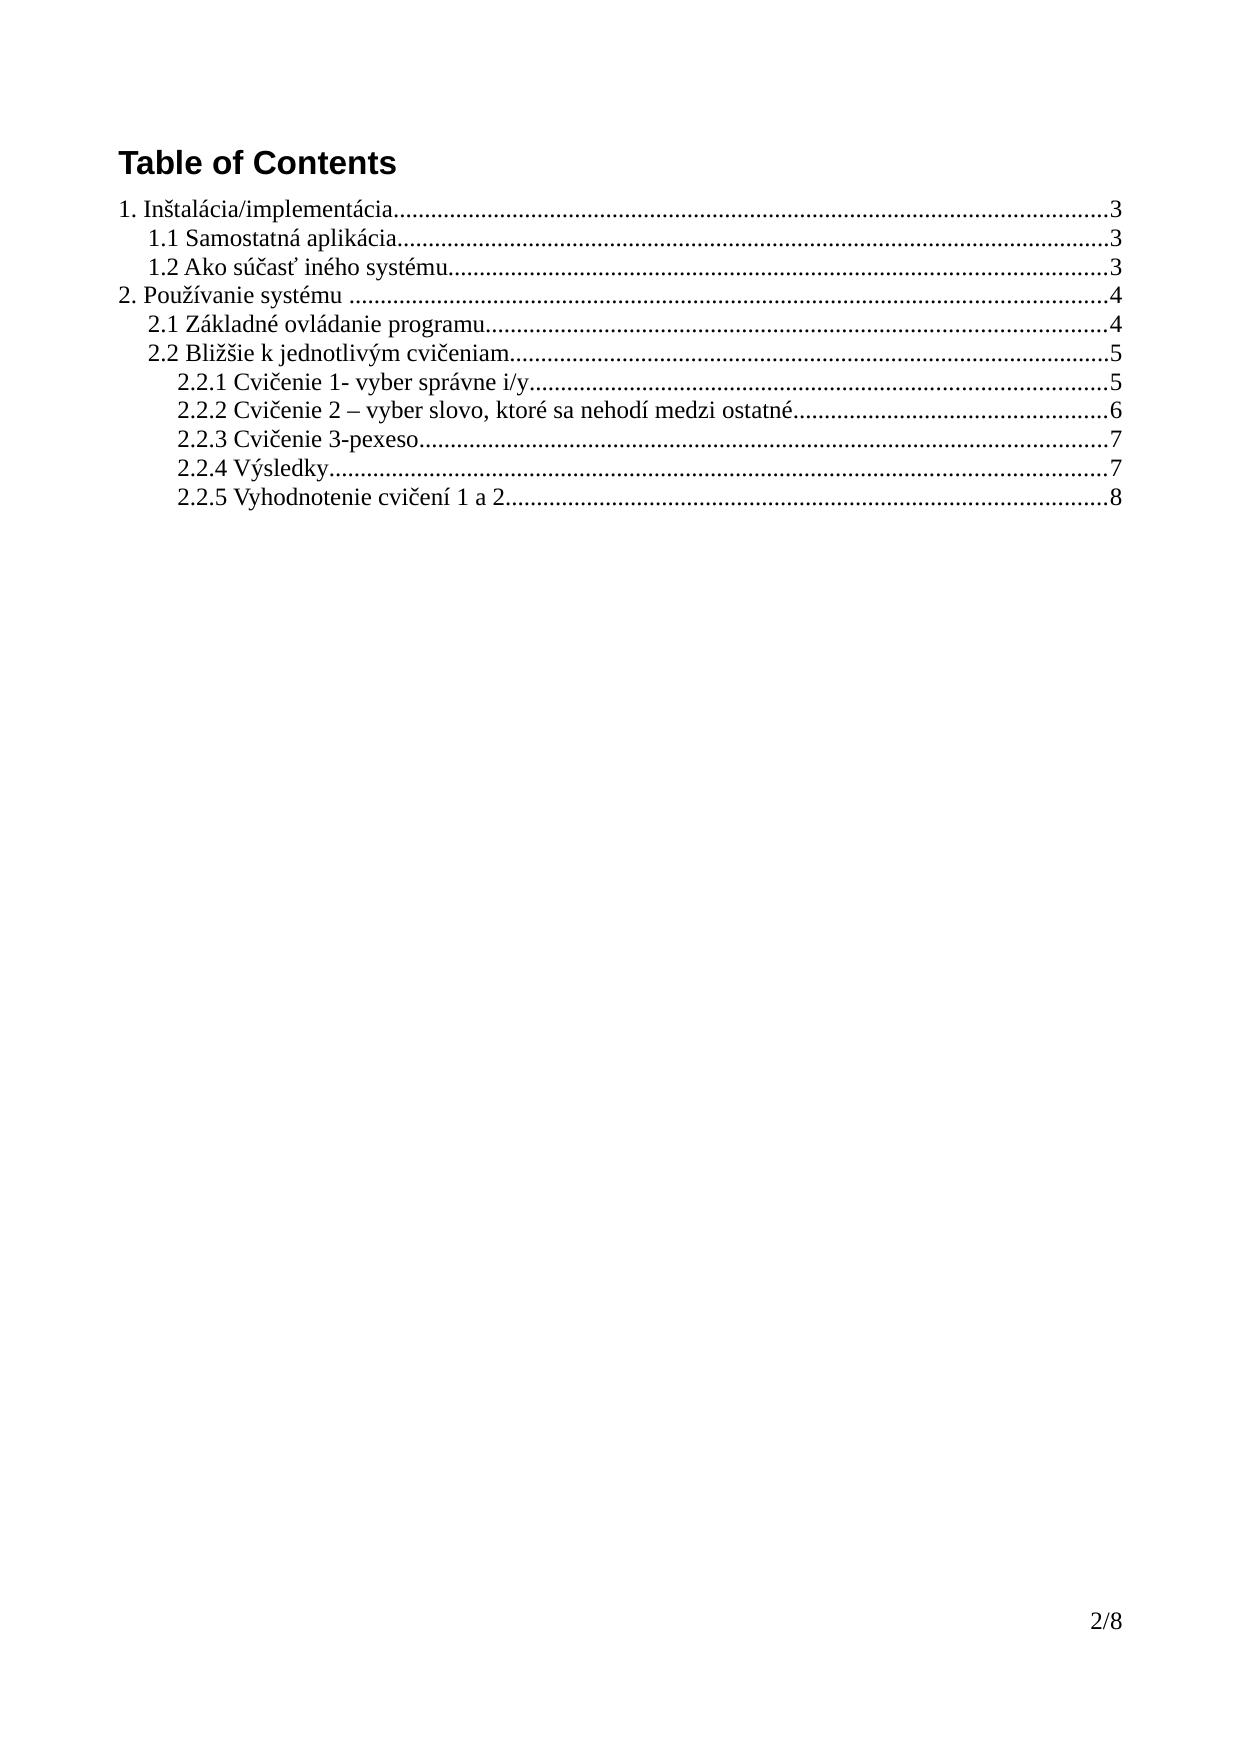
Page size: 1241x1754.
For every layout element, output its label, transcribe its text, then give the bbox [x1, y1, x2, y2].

subtitle Table of Contents [118, 143, 1122, 182]
text 1. Inštalácia/implementácia 3 [118, 194, 1122, 223]
text 1.1 Samostatná aplikácia 3 [148, 223, 1122, 252]
text 2.2.2 Cvičenie 2 – vyber slovo, ktoré sa nehodí medzi ostatné 6 [177, 395, 1122, 424]
text 2.2 Bližšie k jednotlivým cvičeniam 5 [148, 338, 1122, 367]
text 2.2.3 Cvičenie 3-pexeso 7 [177, 424, 1122, 453]
text 1.2 Ako súčasť iného systému 3 [148, 252, 1122, 280]
text 2. Používanie systému 4 [118, 280, 1122, 309]
text 2.1 Základné ovládanie programu 4 [148, 309, 1122, 338]
text 2.2.1 Cvičenie 1- vyber správne i/y 5 [177, 367, 1122, 395]
text 2.2.4 Výsledky 7 [177, 453, 1122, 482]
text 2.2.5 Vyhodnotenie cvičení 1 a 2 8 [177, 482, 1122, 510]
